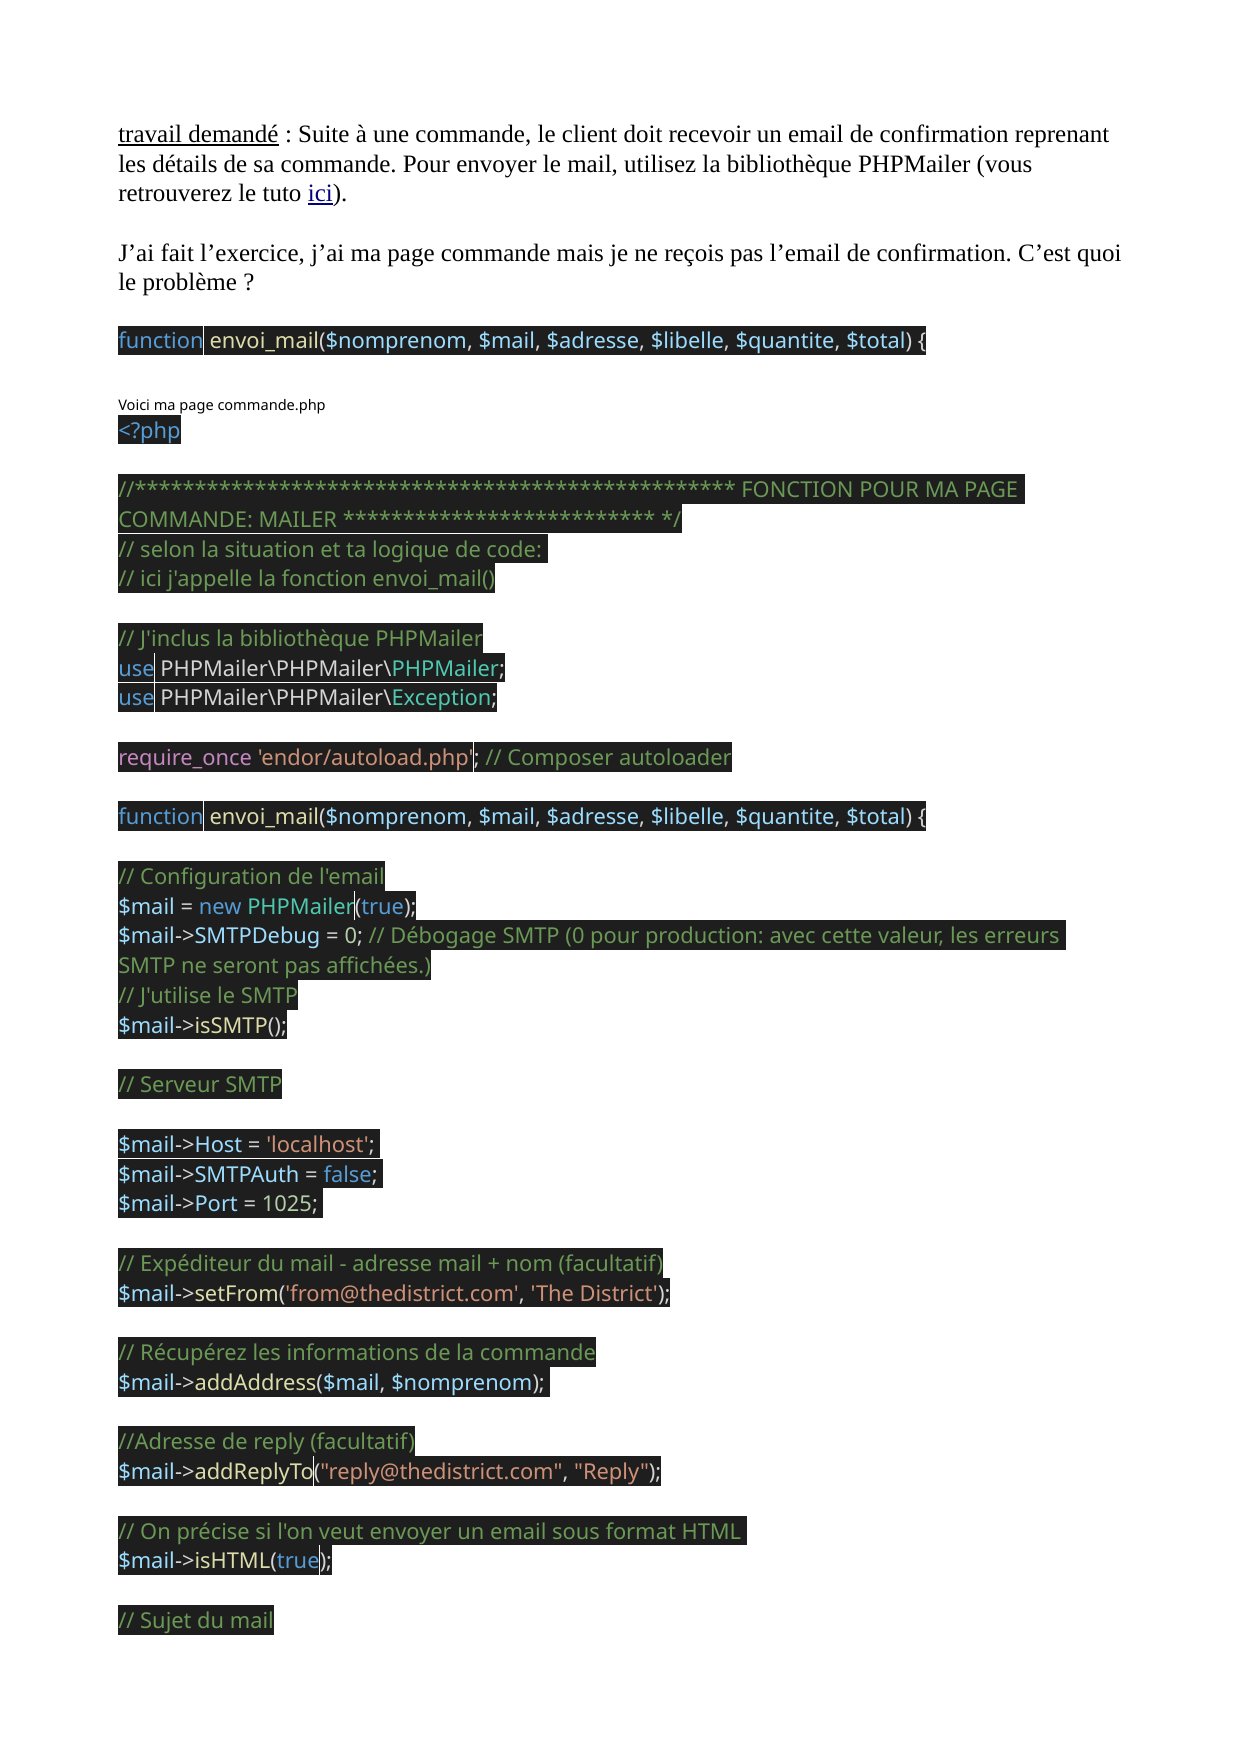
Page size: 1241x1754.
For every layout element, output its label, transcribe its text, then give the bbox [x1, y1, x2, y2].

text // On précise si l'on veut envoyer un email sous format HTML [118, 1516, 1122, 1545]
text // J'utilise le SMTP [118, 980, 1122, 1010]
text $mail->addReplyTo("reply@thedistrict.com", "Reply"); [118, 1456, 1122, 1486]
text use PHPMailer\PHPMailer\PHPMailer; [118, 653, 1122, 682]
text use PHPMailer\PHPMailer\Exception; [118, 682, 1122, 712]
text <?php [118, 415, 1122, 444]
text $mail->isHTML(true); [118, 1545, 1122, 1575]
text // Récupérez les informations de la commande [118, 1337, 1122, 1367]
text //Adresse de reply (facultatif) [118, 1426, 1122, 1456]
text // Configuration de l'email [118, 861, 1122, 891]
text // J'inclus la bibliothèque PHPMailer [118, 623, 1122, 653]
text Voici ma page commande.php [118, 385, 1122, 415]
text $mail->SMTPDebug = 0; // Débogage SMTP (0 pour production: avec cette valeur, les erreurs SMTP ne seront pas affichées.) [118, 920, 1122, 980]
text // selon la situation et ta logique de code: [118, 533, 1122, 563]
text J’ai fait l’exercice, j’ai ma page commande mais je ne reçois pas l’email de confirmation. C’est quoi le problème ? [118, 237, 1122, 296]
text $mail->setFrom('from@thedistrict.com', 'The District'); [118, 1278, 1122, 1307]
text // Sujet du mail [118, 1605, 1122, 1635]
text // Expéditeur du mail - adresse mail + nom (facultatif) [118, 1248, 1122, 1278]
text $mail->Port = 1025; [118, 1188, 1122, 1218]
text travail demandé : Suite à une commande, le client doit recevoir un email de confirmation reprenant les détails de sa commande. Pour envoyer le mail, utilisez la bibliothèque PHPMailer (vous retrouverez le tuto ici). [118, 118, 1122, 207]
text // Serveur SMTP [118, 1069, 1122, 1099]
text $mail = new PHPMailer(true); [118, 891, 1122, 920]
text function envoi_mail($nomprenom, $mail, $adresse, $libelle, $quantite, $total) { [118, 801, 1122, 831]
text function envoi_mail($nomprenom, $mail, $adresse, $libelle, $quantite, $total) { [118, 326, 1122, 355]
text require_once 'endor/autoload.php'; // Composer autoloader [118, 742, 1122, 772]
text $mail->isSMTP(); [118, 1010, 1122, 1039]
text $mail->addAddress($mail, $nomprenom); [118, 1367, 1122, 1397]
text //************************************************** FONCTION POUR MA PAGE COMMANDE: MAILER ************************** */ [118, 474, 1122, 533]
text $mail->SMTPAuth = false; [118, 1158, 1122, 1188]
text $mail->Host = 'localhost'; [118, 1129, 1122, 1158]
text // ici j'appelle la fonction envoi_mail() [118, 563, 1122, 593]
